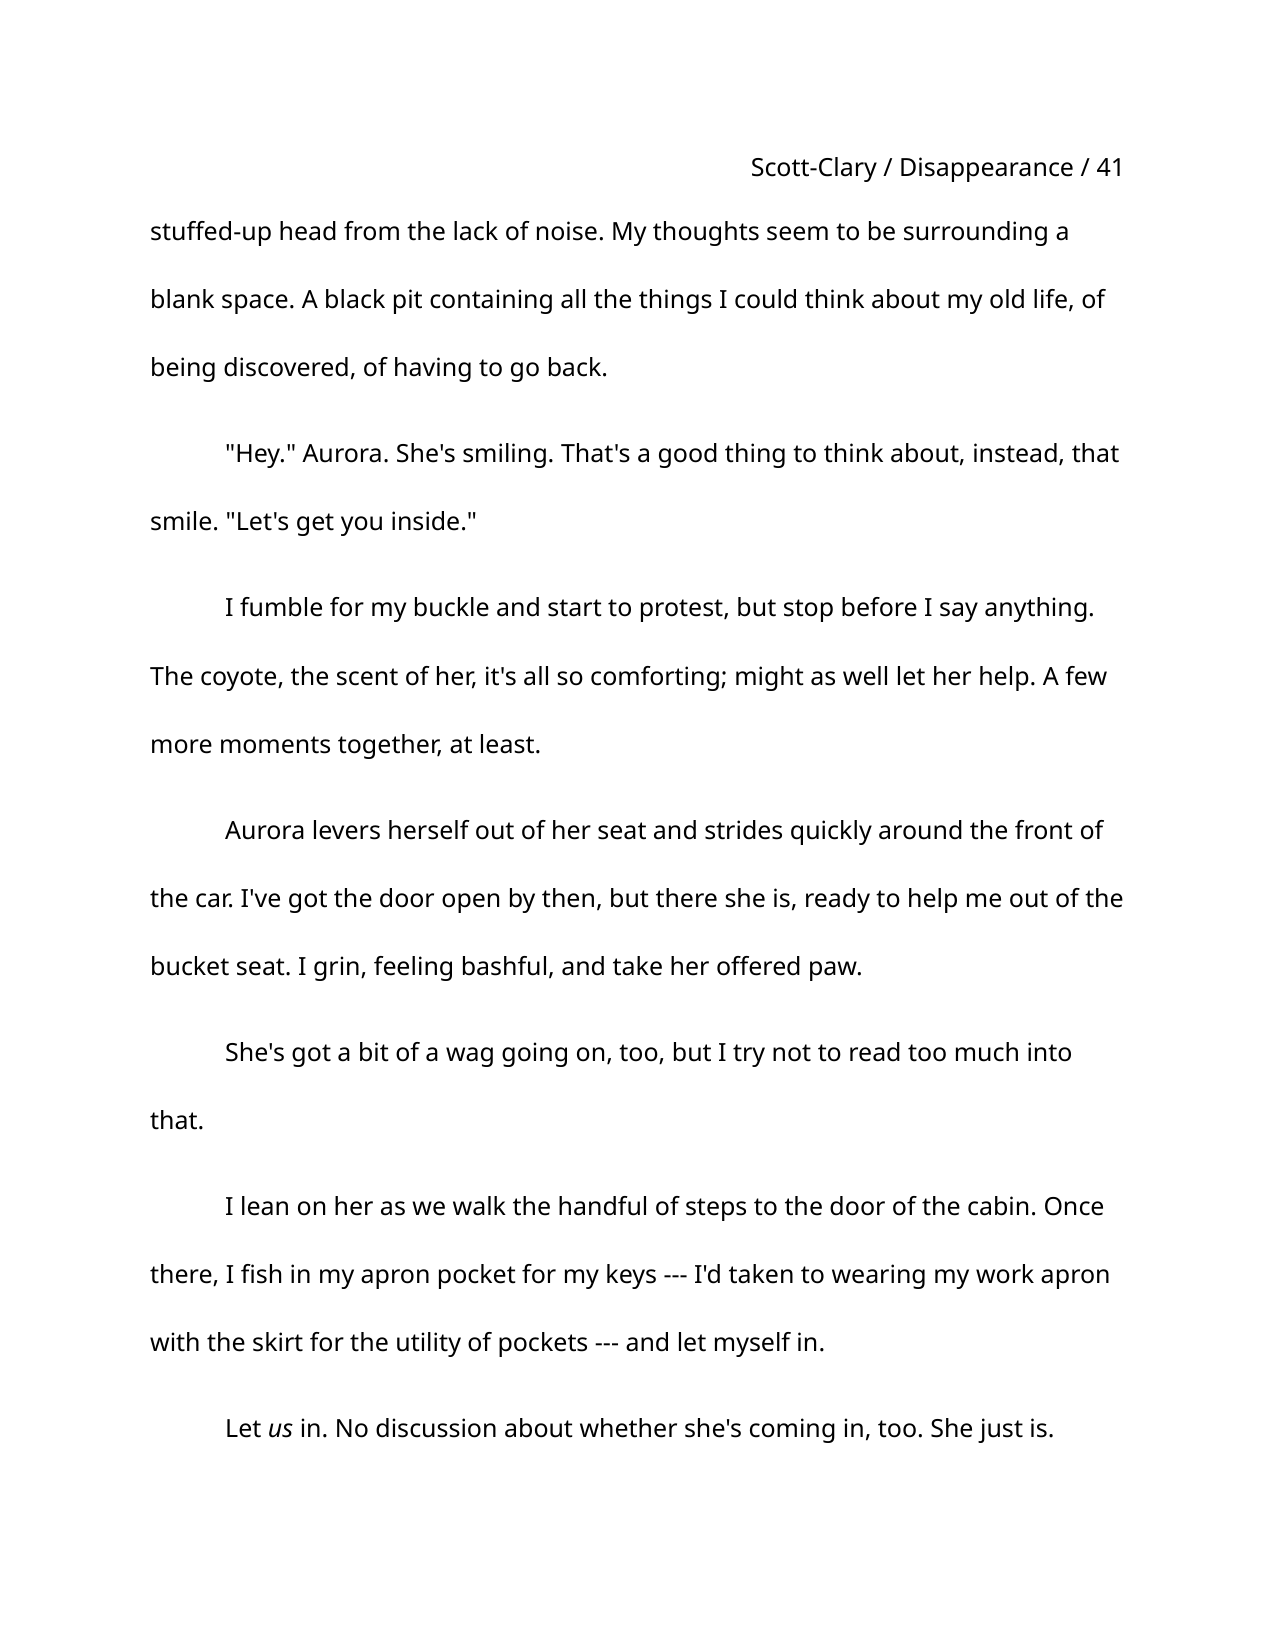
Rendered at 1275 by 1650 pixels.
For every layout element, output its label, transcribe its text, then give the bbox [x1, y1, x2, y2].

text I lean on her as we walk the handful of steps to the door of the cabin. Once there, I fish in my apron pocket for my keys --- I'd taken to wearing my work apron with the skirt for the utility of pockets --- and let myself in. [150, 1189, 1125, 1359]
text Let us in. No discussion about whether she's coming in, too. She just is. [150, 1411, 1125, 1445]
text "Hey." Aurora. She's smiling. That's a good thing to think about, instead, that smile. "Let's get you inside." [150, 436, 1125, 538]
text I fumble for my buckle and start to protest, but stop before I say anything. The coyote, the scent of her, it's all so comforting; might as well let her help. A few more moments together, at least. [150, 590, 1125, 760]
text She's got a bit of a wag going on, too, but I try not to read too much into that. [150, 1034, 1125, 1137]
text Aurora levers herself out of her seat and strides quickly around the front of the car. I've got the door open by then, but there she is, ready to help me out of the bucket seat. I grin, feeling bashful, and take her offered paw. [150, 812, 1125, 983]
text stuffed-up head from the lack of noise. My thoughts seem to be surrounding a blank space. A black pit containing all the things I could think about my old life, of being discovered, of having to go back. [150, 213, 1125, 384]
